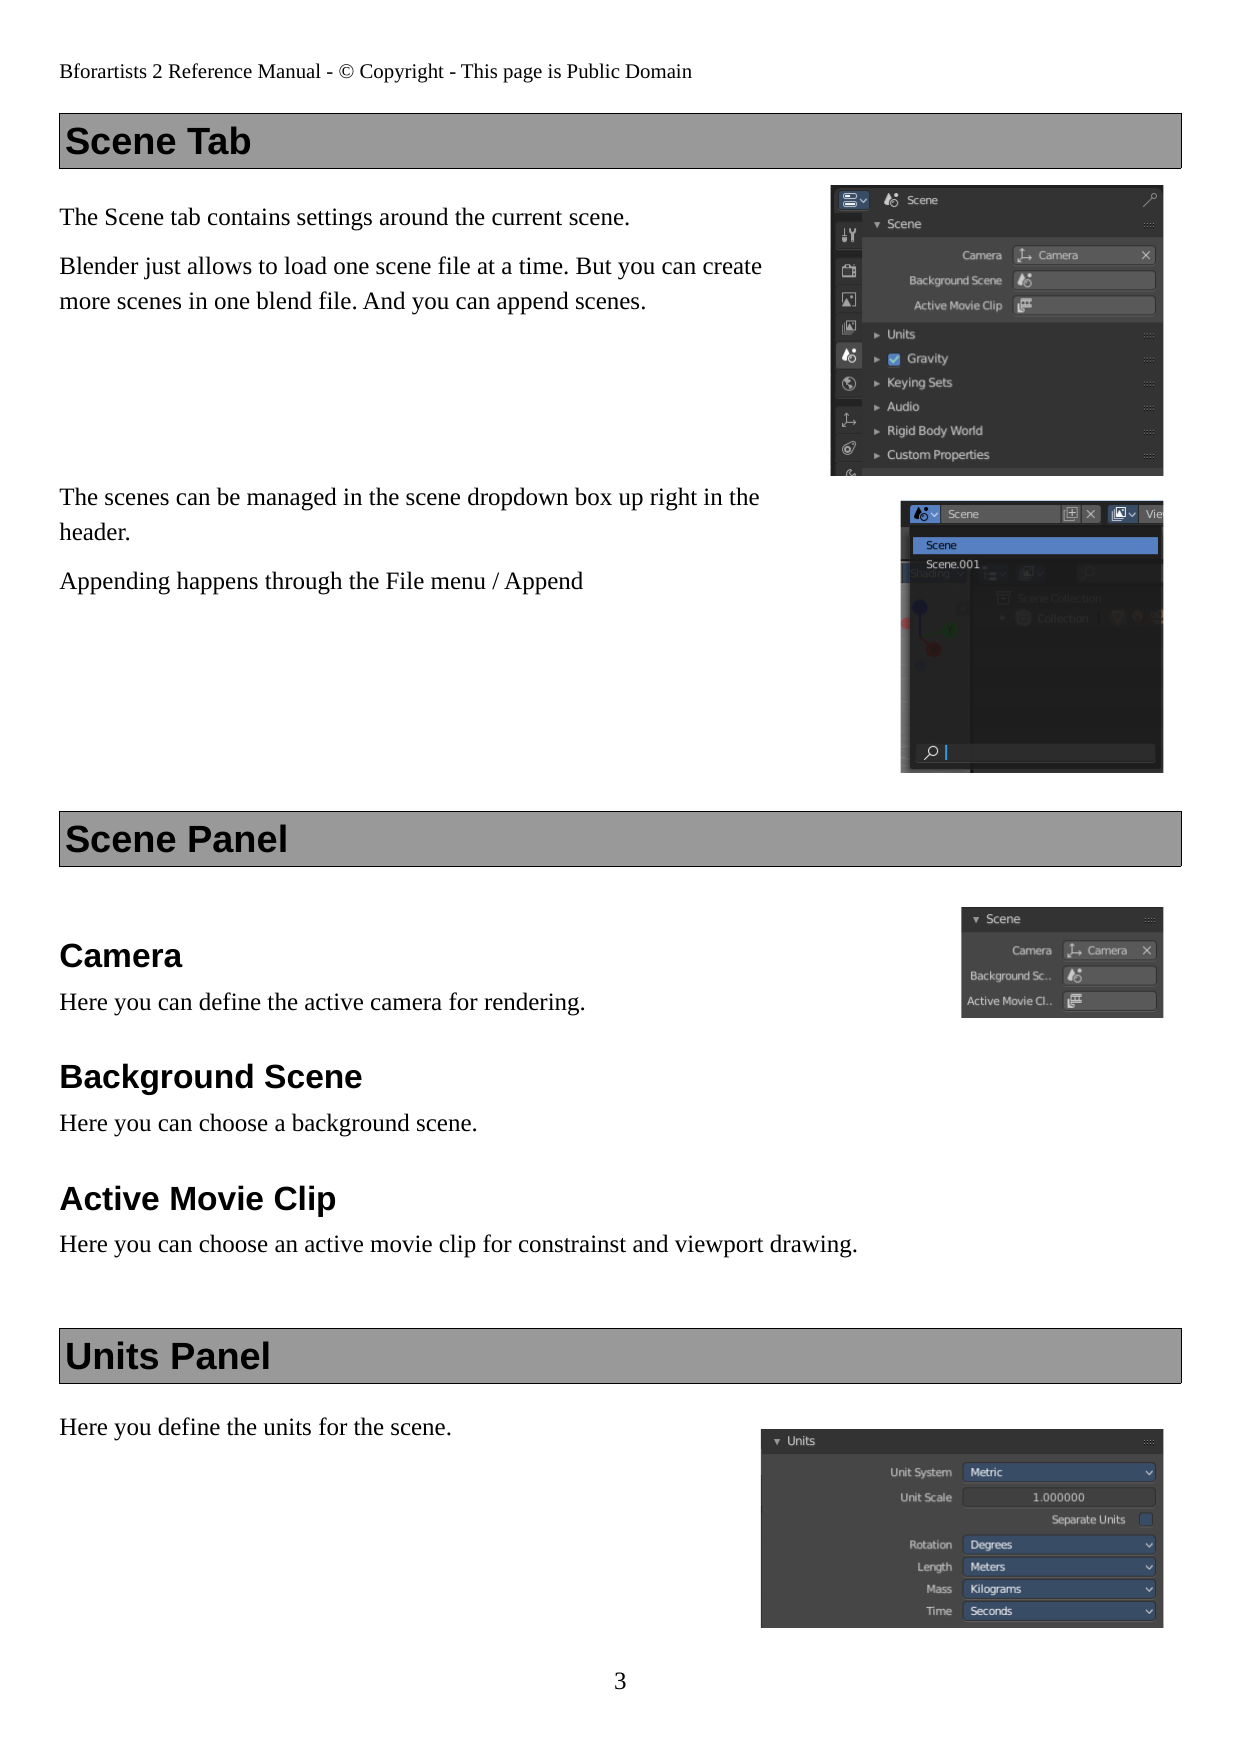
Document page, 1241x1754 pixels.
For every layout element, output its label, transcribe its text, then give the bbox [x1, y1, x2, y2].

subtitle [1164, 936, 1181, 975]
picture [961, 907, 1164, 1018]
table_header Scene Tab [60, 114, 1181, 168]
text Here you can define the active camera for rendering. [59, 987, 961, 1016]
text Blender just allows to load one scene file at a time. But you can create more scenes in one blend file. And you can append scenes. [59, 251, 830, 315]
table_header Scene Panel [60, 812, 1181, 866]
text The Scene tab contains settings around the current scene. [59, 202, 830, 231]
picture [760, 1429, 1164, 1628]
text Appending happens through the File menu / Append [59, 566, 900, 594]
text Here you define the units for the scene. [59, 1412, 1181, 1440]
picture [830, 185, 1164, 476]
subtitle Camera [59, 936, 961, 975]
subtitle Active Movie Clip [59, 1178, 1181, 1217]
table_header Units Panel [60, 1329, 1181, 1383]
text Here you can choose a background scene. [59, 1108, 1181, 1137]
subtitle Background Scene [59, 1057, 1181, 1096]
text Here you can choose an active movie clip for constrainst and viewport drawing. [59, 1229, 1181, 1258]
picture [900, 500, 1164, 773]
text The scenes can be managed in the scene dropdown box up right in the header. [59, 482, 1181, 545]
